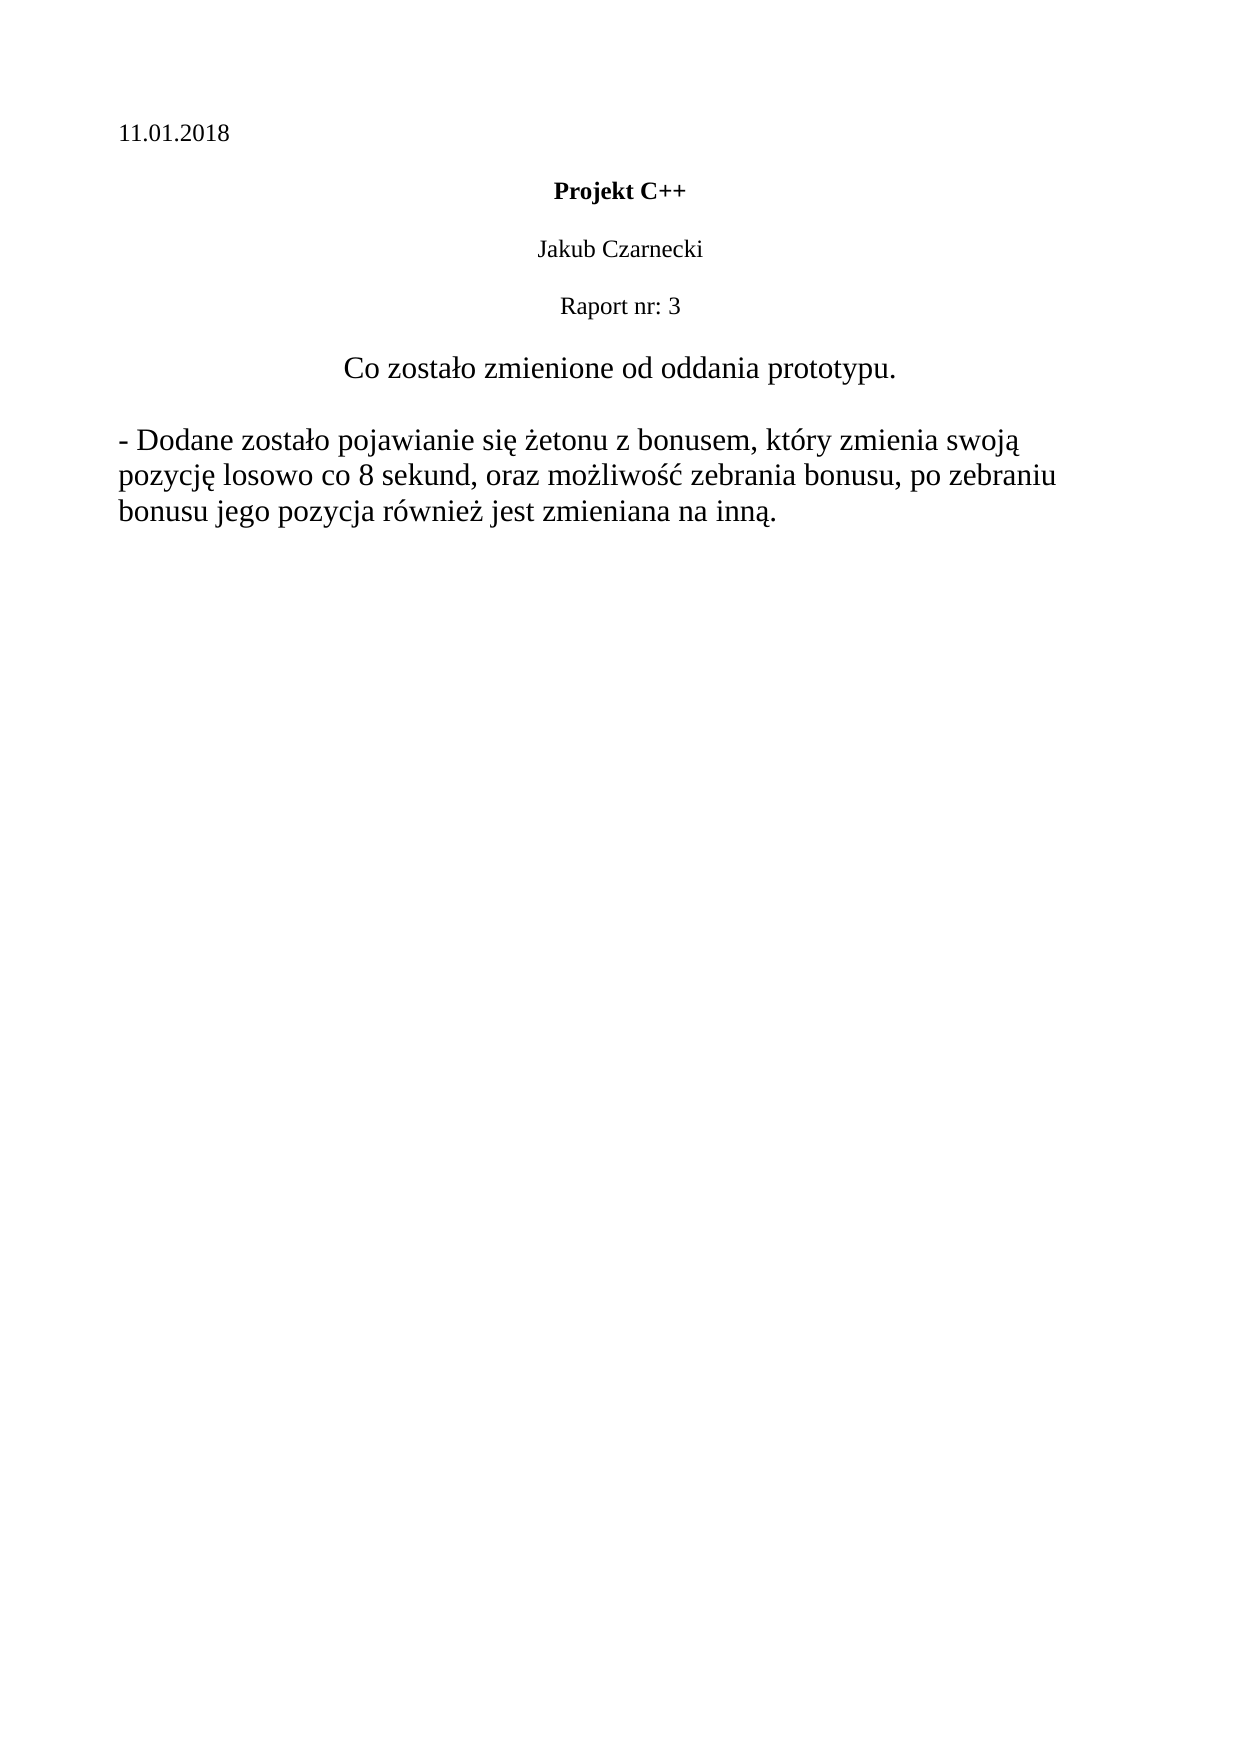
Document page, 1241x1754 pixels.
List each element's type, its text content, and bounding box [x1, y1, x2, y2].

text Co zostało zmienione od oddania prototypu. [118, 349, 1122, 385]
text - Dodane zostało pojawianie się żetonu z bonusem, który zmienia swoją pozycję losowo co 8 sekund, oraz możliwość zebrania bonusu, po zebraniu bonusu jego pozycja również jest zmieniana na inną. [118, 421, 1122, 528]
text Jakub Czarnecki [118, 234, 1122, 263]
text Projekt C++ [118, 176, 1122, 205]
text Raport nr: 3 [118, 291, 1122, 320]
